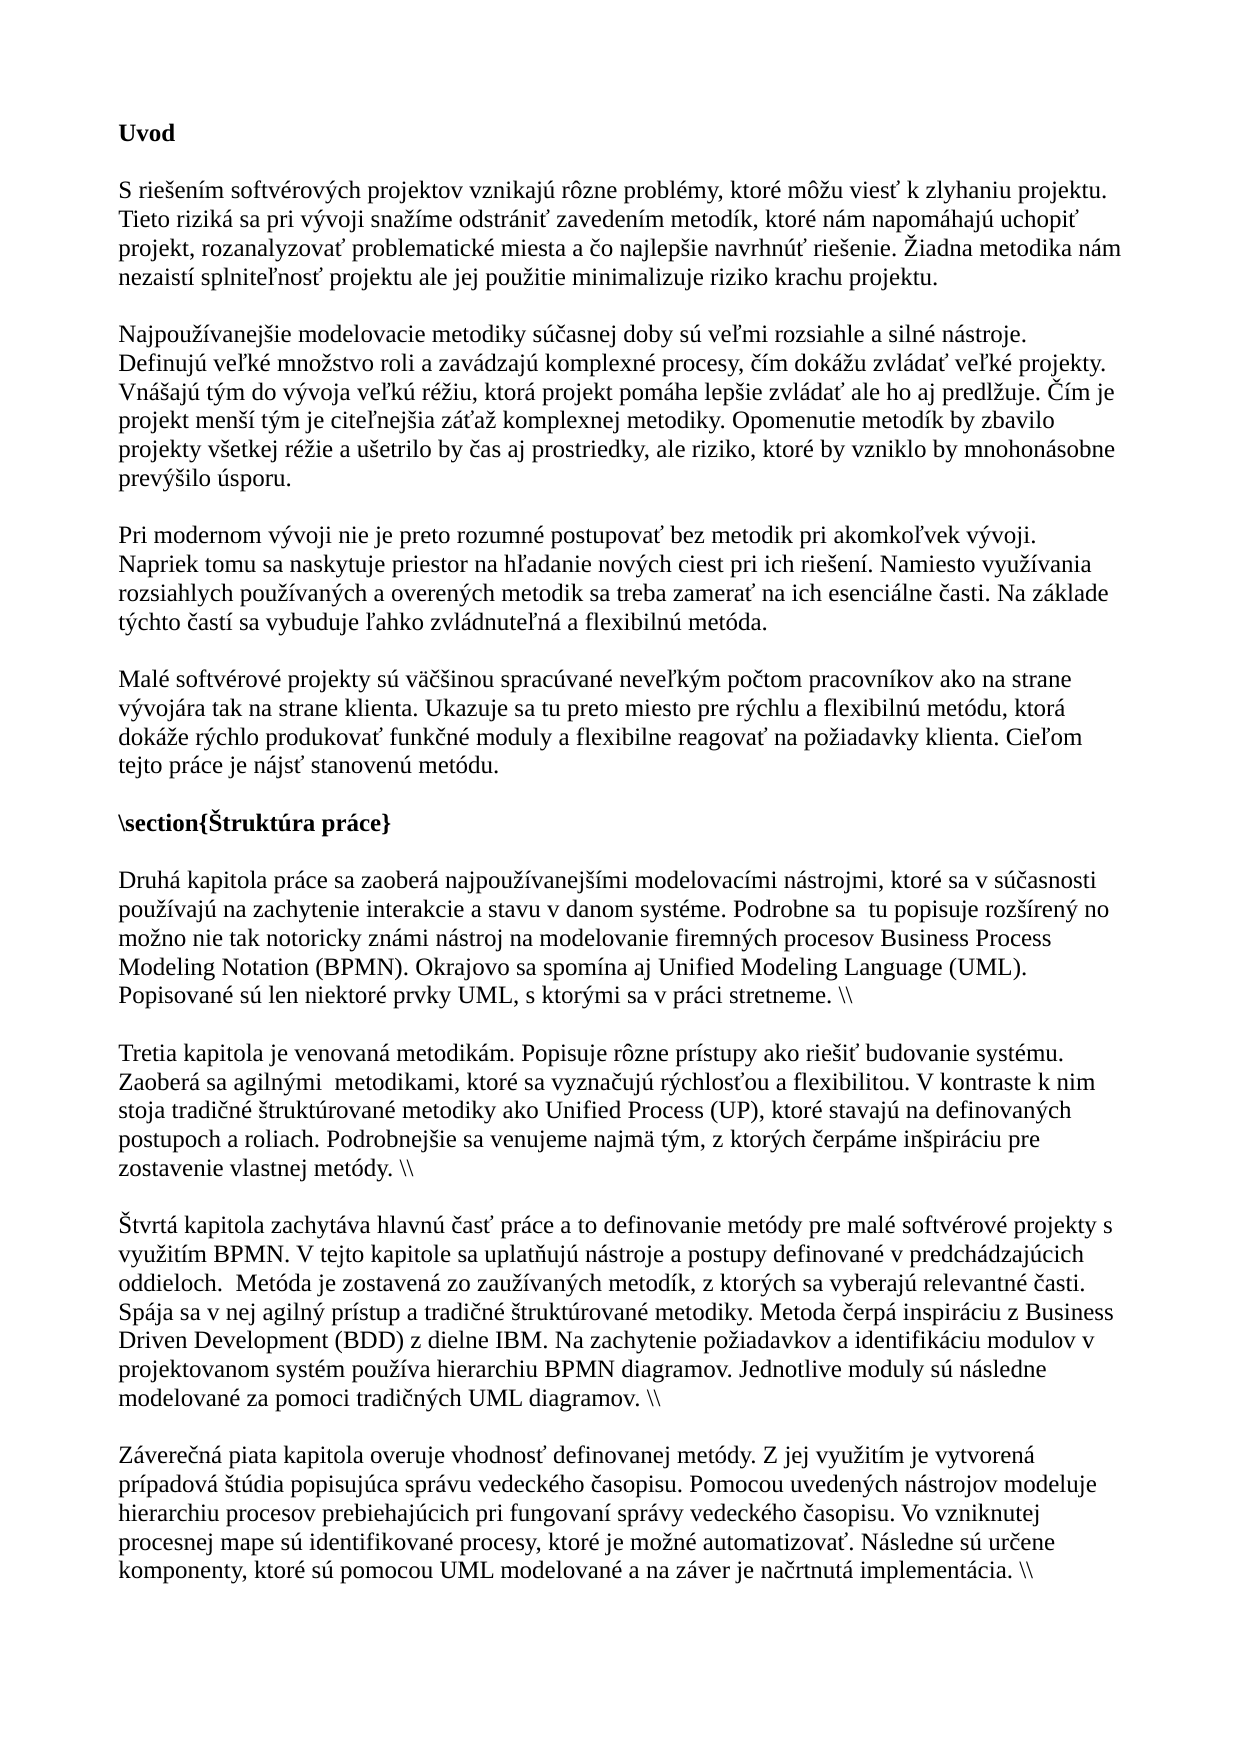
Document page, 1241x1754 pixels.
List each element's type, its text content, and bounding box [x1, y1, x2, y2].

text Štvrtá kapitola zachytáva hlavnú časť práce a to definovanie metódy pre malé softvérové projekty s využitím BPMN. V tejto kapitole sa uplatňujú nástroje a postupy definované v predchádzajúcich oddieloch. Metóda je zostavená zo zaužívaných metodík, z ktorých sa vyberajú relevantné časti. Spája sa v nej agilný prístup a tradičné štruktúrované metodiky. Metoda čerpá inspiráciu z Business Driven Development (BDD) z dielne IBM. Na zachytenie požiadavkov a identifikáciu modulov v projektovanom systém používa hierarchiu BPMN diagramov. Jednotlive moduly sú následne modelované za pomoci tradičných UML diagramov. \\ [118, 1211, 1122, 1412]
text \section{Štruktúra práce} [118, 808, 1122, 837]
text Tretia kapitola je venovaná metodikám. Popisuje rôzne prístupy ako riešiť budovanie systému. Zaoberá sa agilnými metodikami, ktoré sa vyznačujú rýchlosťou a flexibilitou. V kontraste k nim stoja tradičné štruktúrované metodiky ako Unified Process (UP), ktoré stavajú na definovaných postupoch a roliach. Podrobnejšie sa venujeme najmä tým, z ktorých čerpáme inšpiráciu pre zostavenie vlastnej metódy. \\ [118, 1038, 1122, 1182]
text Druhá kapitola práce sa zaoberá najpoužívanejšími modelovacími nástrojmi, ktoré sa v súčasnosti používajú na zachytenie interakcie a stavu v danom systéme. Podrobne sa tu popisuje rozšírený no možno nie tak notoricky známi nástroj na modelovanie firemných procesov Business Process Modeling Notation (BPMN). Okrajovo sa spomína aj Unified Modeling Language (UML). Popisované sú len niektoré prvky UML, s ktorými sa v práci stretneme. \\ [118, 866, 1122, 1009]
text Malé softvérové projekty sú väčšinou spracúvané neveľkým počtom pracovníkov ako na strane vývojára tak na strane klienta. Ukazuje sa tu preto miesto pre rýchlu a flexibilnú metódu, ktorá dokáže rýchlo produkovať funkčné moduly a flexibilne reagovať na požiadavky klienta. Cieľom tejto práce je nájsť stanovenú metódu. [118, 664, 1122, 779]
text Záverečná piata kapitola overuje vhodnosť definovanej metódy. Z jej využitím je vytvorená prípadová štúdia popisujúca správu vedeckého časopisu. Pomocou uvedených nástrojov modeluje hierarchiu procesov prebiehajúcich pri fungovaní správy vedeckého časopisu. Vo vzniknutej procesnej mape sú identifikované procesy, ktoré je možné automatizovať. Následne sú určene komponenty, ktoré sú pomocou UML modelované a na záver je načrtnutá implementácia. \\ [118, 1441, 1122, 1584]
text Uvod [118, 118, 1122, 147]
text Pri modernom vývoji nie je preto rozumné postupovať bez metodik pri akomkoľvek vývoji. Napriek tomu sa naskytuje priestor na hľadanie nových ciest pri ich riešení. Namiesto využívania rozsiahlych používaných a overených metodik sa treba zamerať na ich esenciálne časti. Na základe týchto častí sa vybuduje ľahko zvládnuteľná a flexibilnú metóda. [118, 521, 1122, 636]
text S riešením softvérových projektov vznikajú rôzne problémy, ktoré môžu viesť k zlyhaniu projektu. Tieto riziká sa pri vývoji snažíme odstrániť zavedením metodík, ktoré nám napomáhajú uchopiť projekt, rozanalyzovať problematické miesta a čo najlepšie navrhnúť riešenie. Žiadna metodika nám nezaistí splniteľnosť projektu ale jej použitie minimalizuje riziko krachu projektu. [118, 176, 1122, 291]
text Najpoužívanejšie modelovacie metodiky súčasnej doby sú veľmi rozsiahle a silné nástroje. Definujú veľké množstvo roli a zavádzajú komplexné procesy, čím dokážu zvládať veľké projekty. Vnášajú tým do vývoja veľkú réžiu, ktorá projekt pomáha lepšie zvládať ale ho aj predlžuje. Čím je projekt menší tým je citeľnejšia záťaž komplexnej metodiky. Opomenutie metodík by zbavilo projekty všetkej réžie a ušetrilo by čas aj prostriedky, ale riziko, ktoré by vzniklo by mnohonásobne prevýšilo úsporu. [118, 319, 1122, 492]
